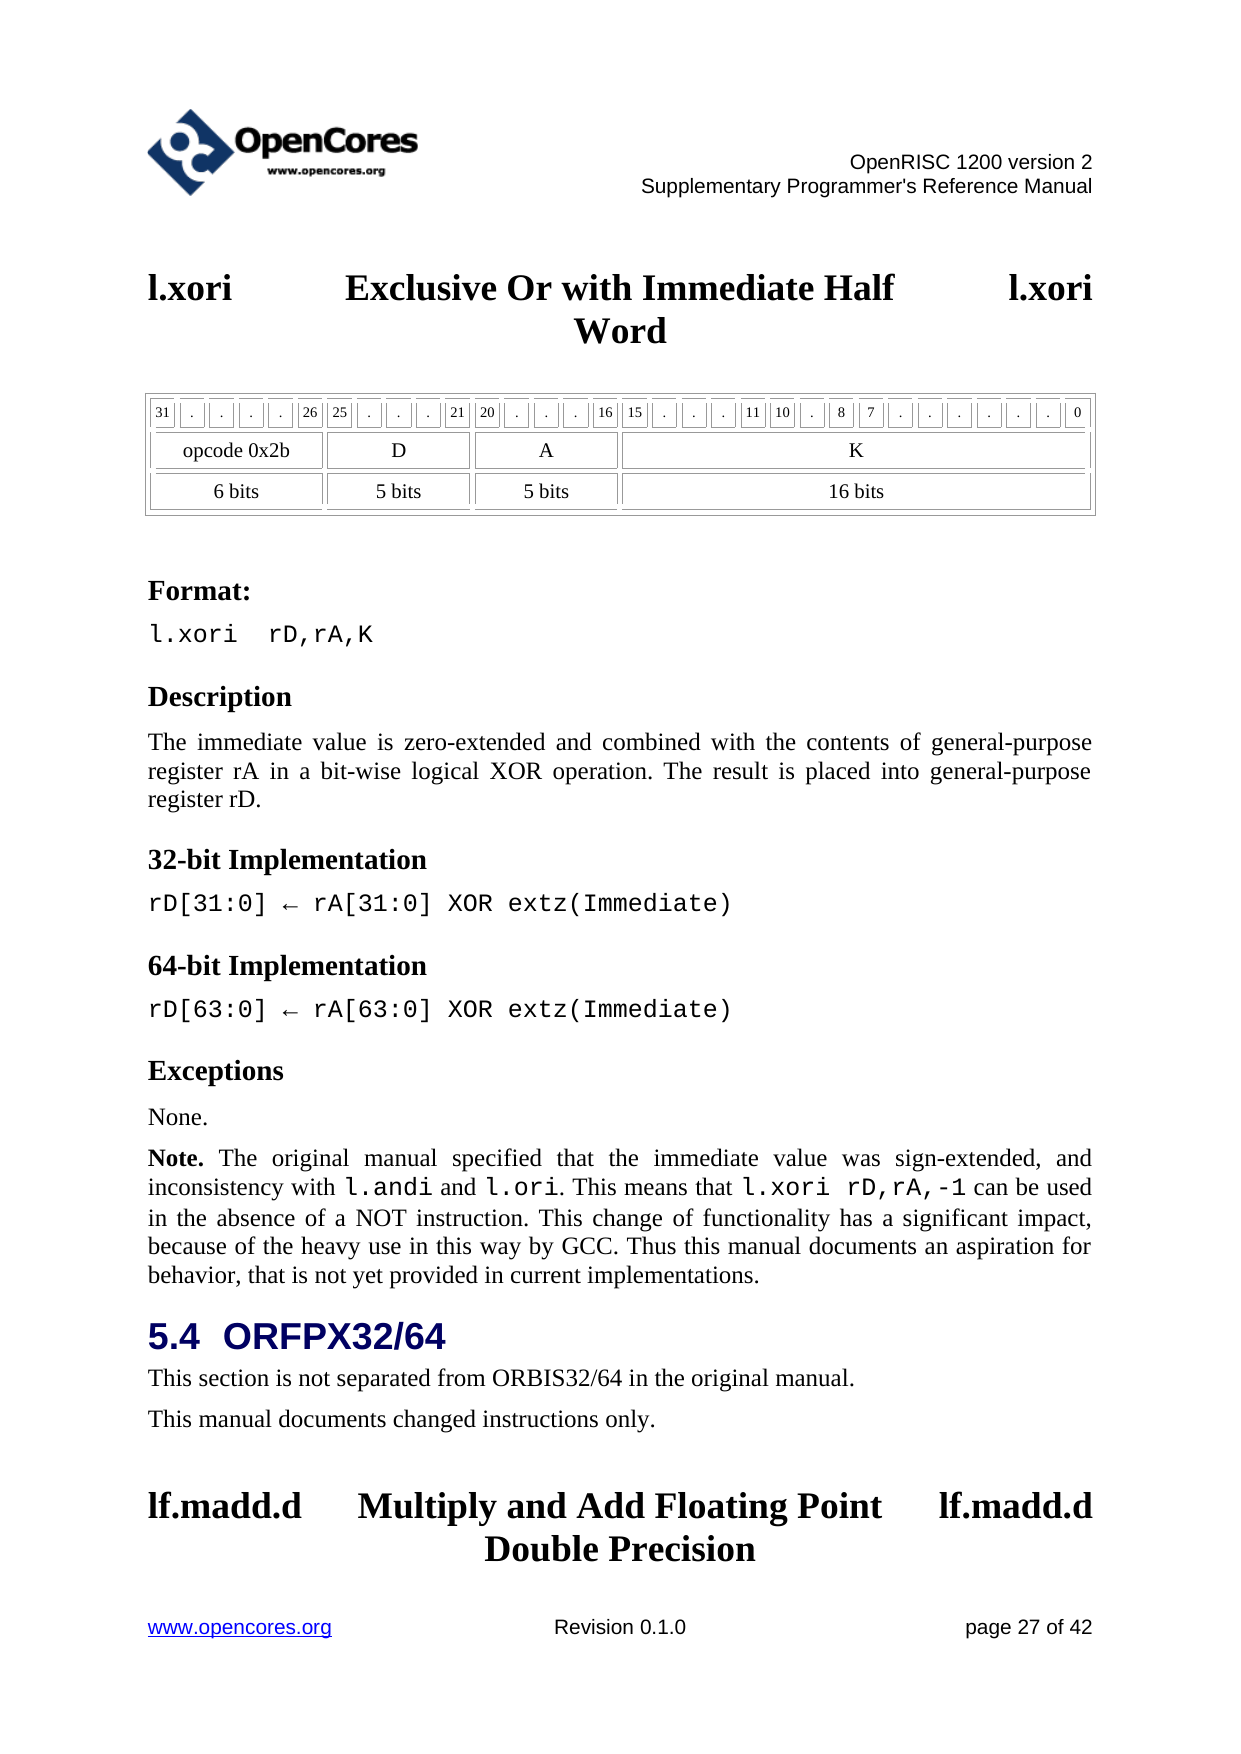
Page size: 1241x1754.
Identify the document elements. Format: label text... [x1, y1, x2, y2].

table_header . [886, 394, 915, 427]
table_header . [561, 394, 590, 427]
table_header . [649, 394, 679, 427]
table_header . [945, 394, 974, 427]
text The immediate value is zero-extended and combined with the contents of general-purpose register rA in a bit-wise logical XOR operation. The result is placed into general-purpose register rD. [148, 727, 1093, 813]
table_header Exclusive Or with Immediate Half Word [325, 227, 915, 351]
text Note. The original manual specified that the immediate value was sign-extended, and inconsistency with l.andi and l.ori. This means that l.xori rD,rA,-1 can be used in the absence of a NOT instruction. This change of functionality has a significant impact, because of the heavy use in this way by GCC. Thus this manual documents an aspiration for behavior, that is not yet provided in current implementations. [148, 1143, 1093, 1289]
table_header l.xori [148, 227, 325, 351]
table_header 0 [1063, 394, 1093, 427]
text l.xori rD,rA,K [148, 621, 1093, 650]
table_header Multiply and Add Floating Point Double Precision [325, 1446, 915, 1569]
table_header . [177, 394, 207, 427]
table_cell K [620, 427, 1093, 468]
table_header 25 [325, 394, 354, 427]
table_header . [679, 394, 708, 427]
table_header 15 [620, 394, 649, 427]
table_header 7 [856, 394, 886, 427]
picture [147, 109, 418, 196]
table_header . [531, 394, 561, 427]
table_header 20 [472, 394, 502, 427]
table_cell D [325, 427, 472, 468]
table_cell 5 bits [472, 468, 620, 509]
table_header . [502, 394, 531, 427]
table_header . [384, 394, 413, 427]
table_header . [1004, 394, 1033, 427]
table_header . [708, 394, 738, 427]
table_header 26 [295, 394, 325, 427]
text rD[63:0] ← rA[63:0] XOR extz(Immediate) [148, 996, 1093, 1024]
table_header l.xori [915, 227, 1093, 351]
title 32-bit Implementation [148, 842, 1093, 876]
table_header 8 [826, 394, 856, 427]
table_header lf.madd.d [915, 1446, 1093, 1569]
subtitle ORFPX32/64 [148, 1314, 1093, 1357]
text This section is not separated from ORBIS32/64 in the original manual. [148, 1363, 1093, 1392]
table_header . [797, 394, 826, 427]
table_header . [207, 394, 236, 427]
text rD[31:0] ← rA[31:0] XOR extz(Immediate) [148, 891, 1093, 919]
title Format: [148, 573, 1093, 607]
title Description [148, 679, 1093, 712]
table_header . [266, 394, 295, 427]
table_header 21 [443, 394, 472, 427]
table_header 10 [768, 394, 797, 427]
table_header . [915, 394, 944, 427]
table_header . [413, 394, 443, 427]
table_header 16 [590, 394, 620, 427]
table_cell A [472, 427, 620, 468]
text This manual documents changed instructions only. [148, 1404, 1093, 1433]
table_cell 5 bits [325, 468, 472, 509]
table_header . [974, 394, 1003, 427]
title Exceptions [148, 1053, 1093, 1087]
table_cell 16 bits [620, 468, 1093, 509]
table_header . [354, 394, 384, 427]
table_header 11 [738, 394, 767, 427]
table_header 31 [148, 394, 177, 427]
title 64-bit Implementation [148, 948, 1093, 981]
table_header lf.madd.d [148, 1446, 325, 1569]
table_cell 6 bits [148, 468, 325, 509]
table_header . [236, 394, 266, 427]
table_cell opcode 0x2b [148, 427, 325, 468]
text None. [148, 1102, 1093, 1131]
table_header . [1033, 394, 1063, 427]
